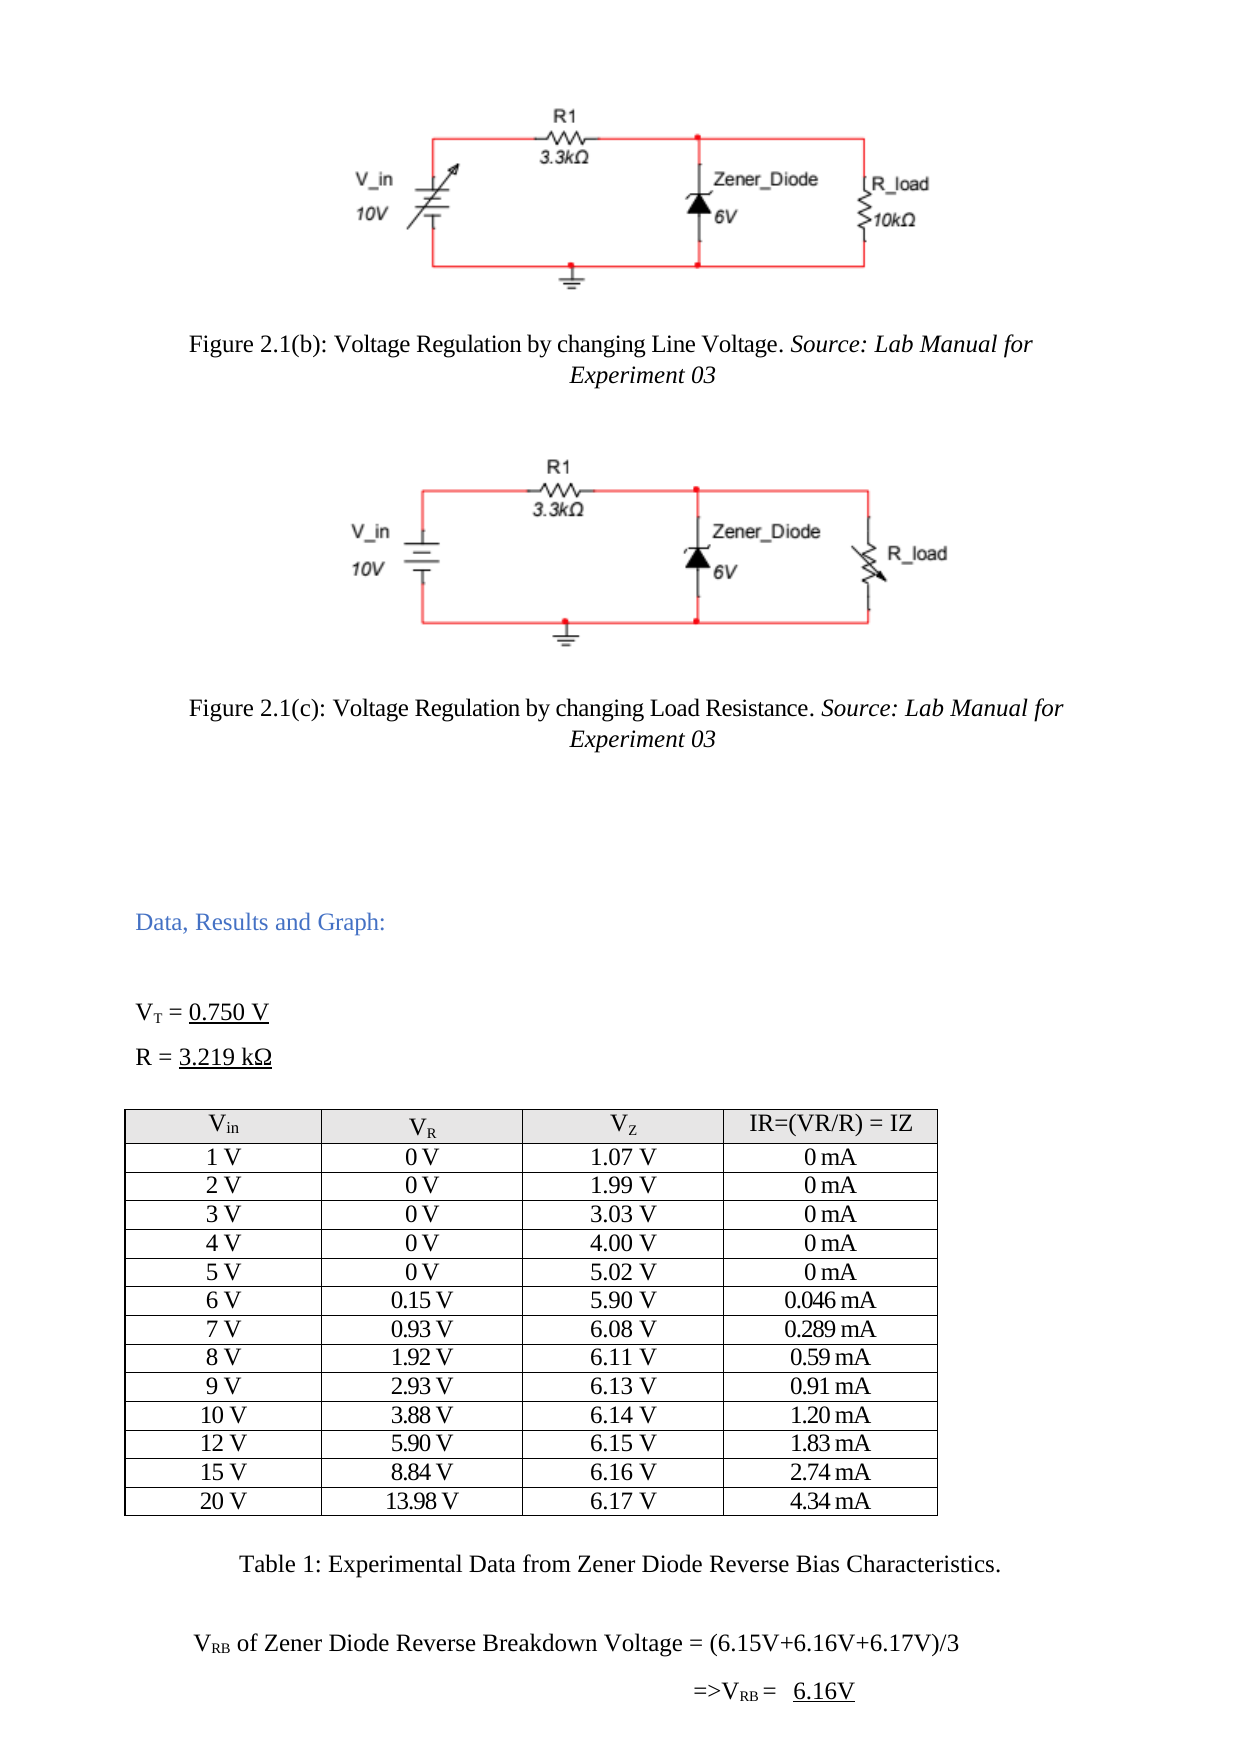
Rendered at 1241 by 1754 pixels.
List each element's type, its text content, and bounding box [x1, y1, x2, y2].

table_cell 6.17 V [523, 1488, 723, 1515]
table_header Vin [126, 1110, 321, 1143]
table_cell 20 V [126, 1488, 321, 1515]
table_cell 0 V [322, 1144, 522, 1172]
table_cell 0 mA [724, 1201, 937, 1229]
table_cell 0 mA [724, 1259, 937, 1286]
table_cell 1.20 mA [724, 1402, 937, 1429]
table_cell 6.13 V [523, 1373, 723, 1401]
table_cell 6.15 V [523, 1431, 723, 1458]
table_cell 10 V [126, 1402, 321, 1429]
table_cell 1.07 V [523, 1144, 723, 1172]
table_cell 6.16 V [523, 1459, 723, 1487]
table_cell 1.83 mA [724, 1431, 937, 1458]
table_cell 0 V [322, 1201, 522, 1229]
table_cell 0 V [322, 1230, 522, 1258]
table_cell 1.92 V [322, 1345, 522, 1372]
table_cell 9 V [126, 1373, 321, 1401]
table_cell 1.99 V [523, 1173, 723, 1200]
table_cell 6 V [126, 1287, 321, 1315]
table_cell 6.11 V [523, 1345, 723, 1372]
table_cell 5.90 V [322, 1431, 522, 1458]
table_cell 4.34 mA [724, 1488, 937, 1515]
table_cell 2.74 mA [724, 1459, 937, 1487]
table_cell 3.03 V [523, 1201, 723, 1229]
table_cell 0 mA [724, 1230, 937, 1258]
text Figure 2.1(b): Voltage Regulation by changing Line Voltage. Source: Lab Manual for Experiment 03 [188, 329, 1122, 389]
table_cell 4.00 V [523, 1230, 723, 1258]
text VRB of Zener Diode Reverse Breakdown Voltage = (6.15V+6.16V+6.17V)/3 [118, 1628, 1122, 1657]
table_cell 0.93 V [322, 1316, 522, 1343]
table_cell 15 V [126, 1459, 321, 1487]
table_cell 7 V [126, 1316, 321, 1343]
text Table 1: Experimental Data from Zener Diode Reverse Bias Characteristics. [118, 1549, 1122, 1578]
table_cell 3.88 V [322, 1402, 522, 1429]
text VT = 0.750 V [135, 997, 1122, 1026]
table_cell 2 V [126, 1173, 321, 1200]
table_cell 0.59 mA [724, 1345, 937, 1372]
table_cell 1 V [126, 1144, 321, 1172]
table_cell 0.046 mA [724, 1287, 937, 1315]
table_cell 5 V [126, 1259, 321, 1286]
table_cell 5.90 V [523, 1287, 723, 1315]
table_cell 0 mA [724, 1173, 937, 1200]
picture [343, 102, 959, 302]
table_header IR=(VR/R) = IZ [724, 1110, 937, 1143]
text R = 3.219 kΩ [135, 1042, 1122, 1071]
table_cell 0.15 V [322, 1287, 522, 1315]
table_cell 0 V [322, 1173, 522, 1200]
picture [343, 452, 965, 667]
table_cell 3 V [126, 1201, 321, 1229]
table_cell 0 V [322, 1259, 522, 1286]
table_cell 0 mA [724, 1144, 937, 1172]
table_cell 8 V [126, 1345, 321, 1372]
text =>VRB = 6.16V [118, 1676, 1122, 1704]
table_cell 0.289 mA [724, 1316, 937, 1343]
table_cell 4 V [126, 1230, 321, 1258]
table_header VR [322, 1110, 522, 1143]
table_cell 0.91 mA [724, 1373, 937, 1401]
table_header VZ [523, 1110, 723, 1143]
table_cell 5.02 V [523, 1259, 723, 1286]
table_cell 6.14 V [523, 1402, 723, 1429]
text Figure 2.1(c): Voltage Regulation by changing Load Resistance. Source: Lab Manual for Experiment 03 [188, 693, 1122, 753]
table_cell 2.93 V [322, 1373, 522, 1401]
table_cell 8.84 V [322, 1459, 522, 1487]
table_cell 6.08 V [523, 1316, 723, 1343]
table_cell 12 V [126, 1431, 321, 1458]
text Data, Results and Graph: [135, 907, 1122, 936]
table_cell 13.98 V [322, 1488, 522, 1515]
